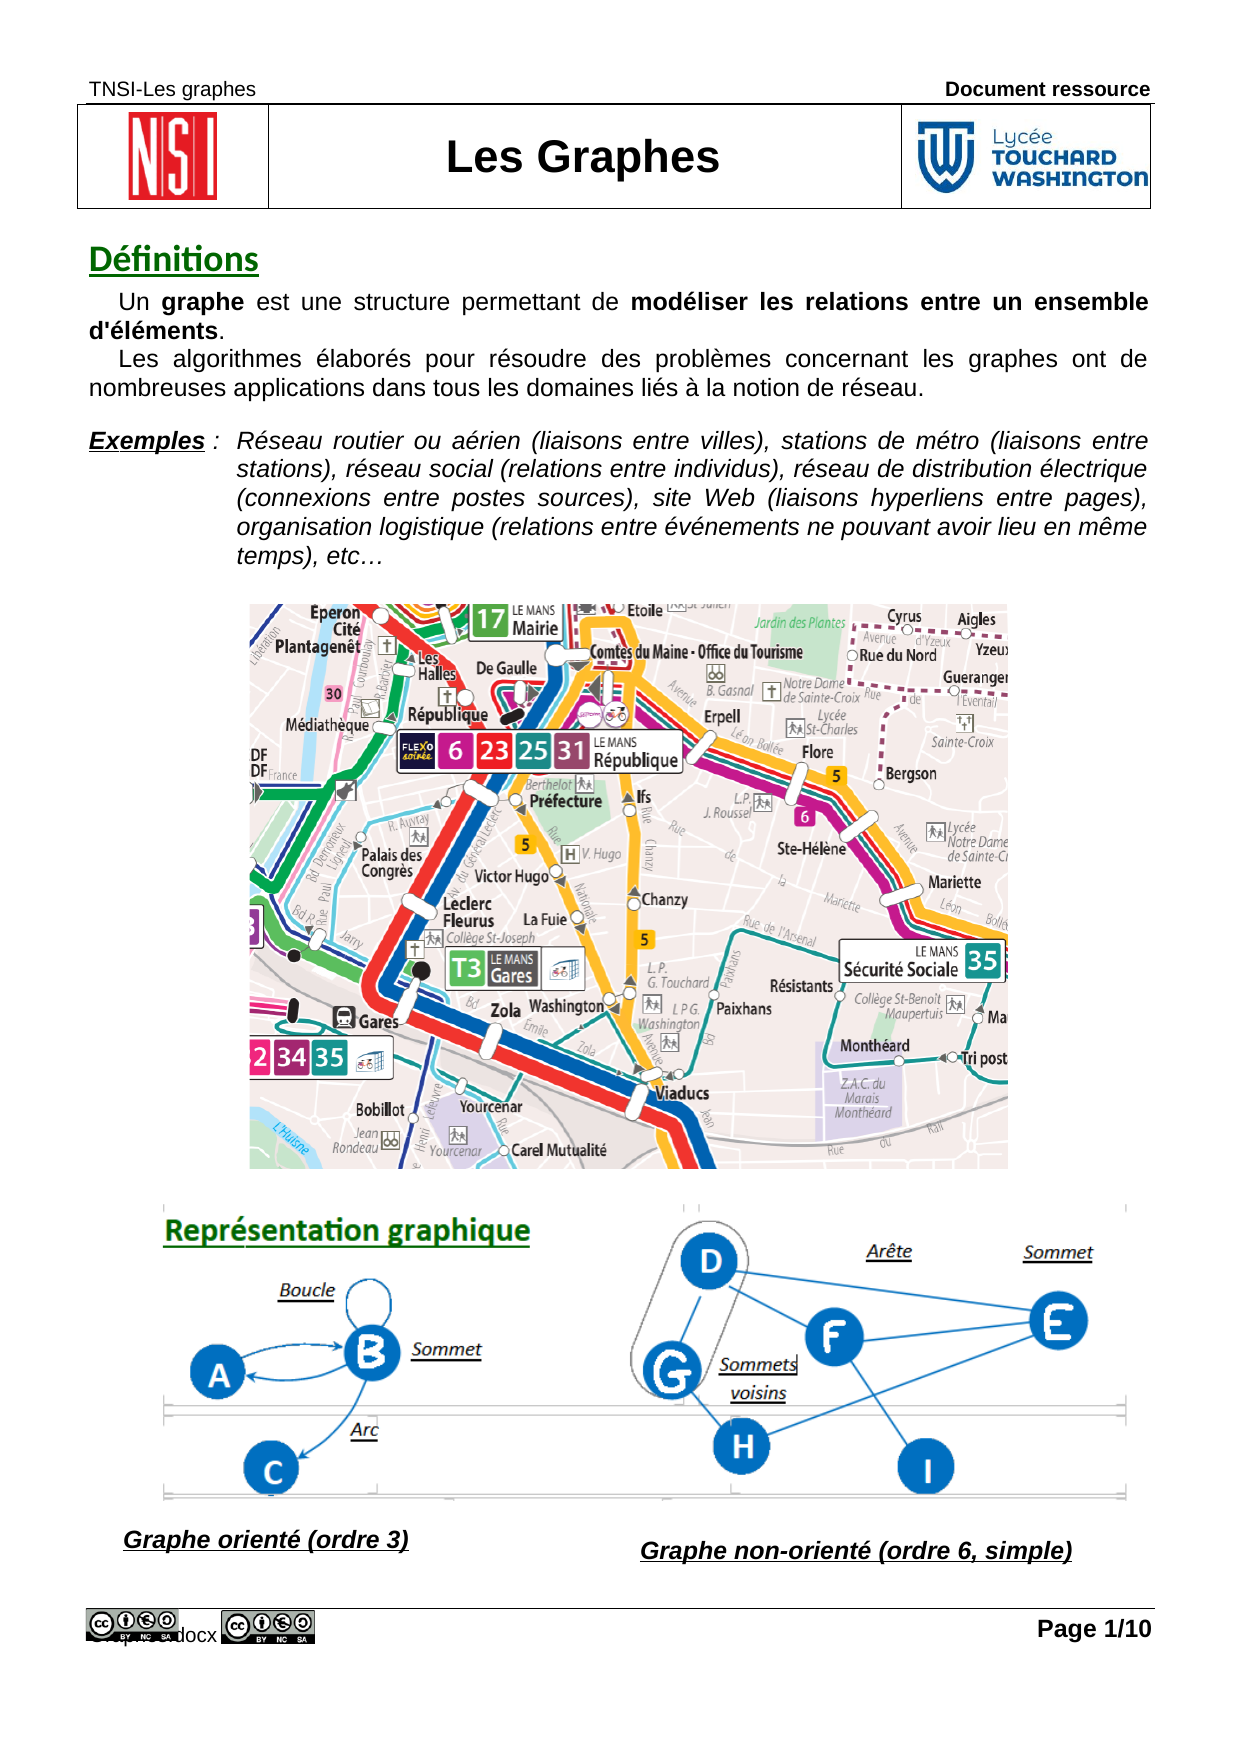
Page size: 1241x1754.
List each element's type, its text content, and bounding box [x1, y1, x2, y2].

text TNSI-Les graphes Document ressource [89, 76, 1154, 100]
text Graphes.docx [89, 1623, 411, 1647]
picture [162, 1196, 1136, 1508]
text Les algorithmes élaborés pour résoudre des problèmes concernant les graphes ont de nombreuses applications dans tous les domaines liés à la notion de réseau. [89, 344, 1158, 402]
picture [249, 603, 1008, 1169]
text Graphe orienté (ordre 3) [123, 1525, 411, 1554]
picture [128, 112, 217, 200]
picture [915, 119, 1150, 194]
text Page 1/10 [1037, 1615, 1154, 1643]
text Les Graphes [446, 130, 901, 182]
text Exemples : Réseau routier ou aérien (liaisons entre villes), stations de métro (liaisons entre stations), réseau social (relations entre individus), réseau de distribution électrique (connexions entre postes sources), site Web (liaisons hyperliens entre pages), organisation logistique (relations entre événements ne pouvant avoir lieu en même temps), etc… [89, 426, 1158, 569]
text Un graphe est une structure permettant de modéliser les relations entre un ensemble d'éléments. [89, 287, 1158, 344]
text [902, 130, 915, 182]
text Définitions [89, 235, 1154, 281]
picture [85, 1608, 179, 1641]
picture [221, 1610, 315, 1644]
text Graphe non-orienté (ordre 6, simple) [640, 1536, 1154, 1565]
